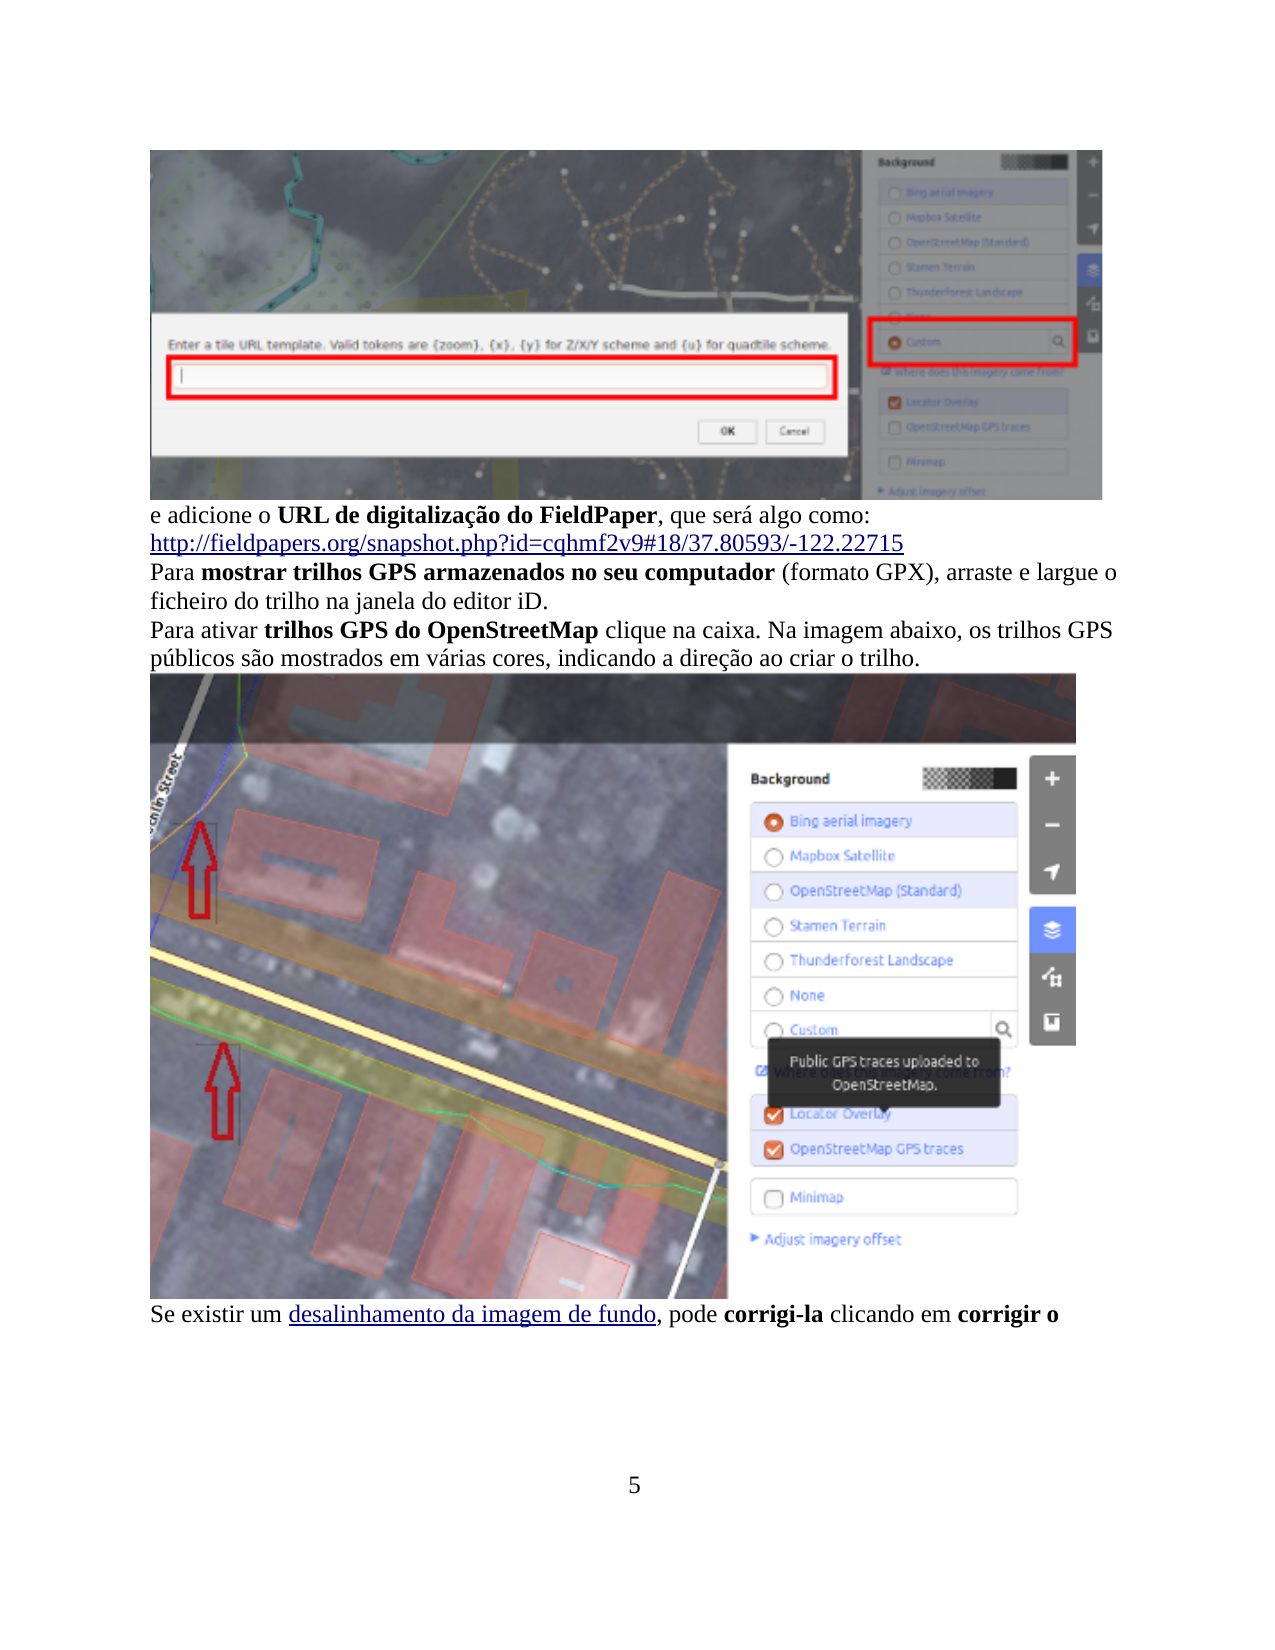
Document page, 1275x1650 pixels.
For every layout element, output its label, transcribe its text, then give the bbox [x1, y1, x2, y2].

picture [150, 672, 1076, 1299]
text e adicione o URL de digitalização do FieldPaper, que será algo como: http://fieldpapers.org/snapshot.php?id=cqhmf2v9#18/37.80593/-122.22715 Para mostrar trilhos GPS armazenados no seu computador (formato GPX), arraste e largue o ficheiro do trilho na janela do editor iD. Para ativar trilhos GPS do OpenStreetMap clique na caixa. Na imagem abaixo, os trilhos GPS públicos são mostrados em várias cores, indicando a direção ao criar o trilho. Se existir um desalinhamento da imagem de fundo, pode corrigi-la clicando em corrigir o [150, 150, 1125, 1328]
picture [150, 150, 1103, 500]
